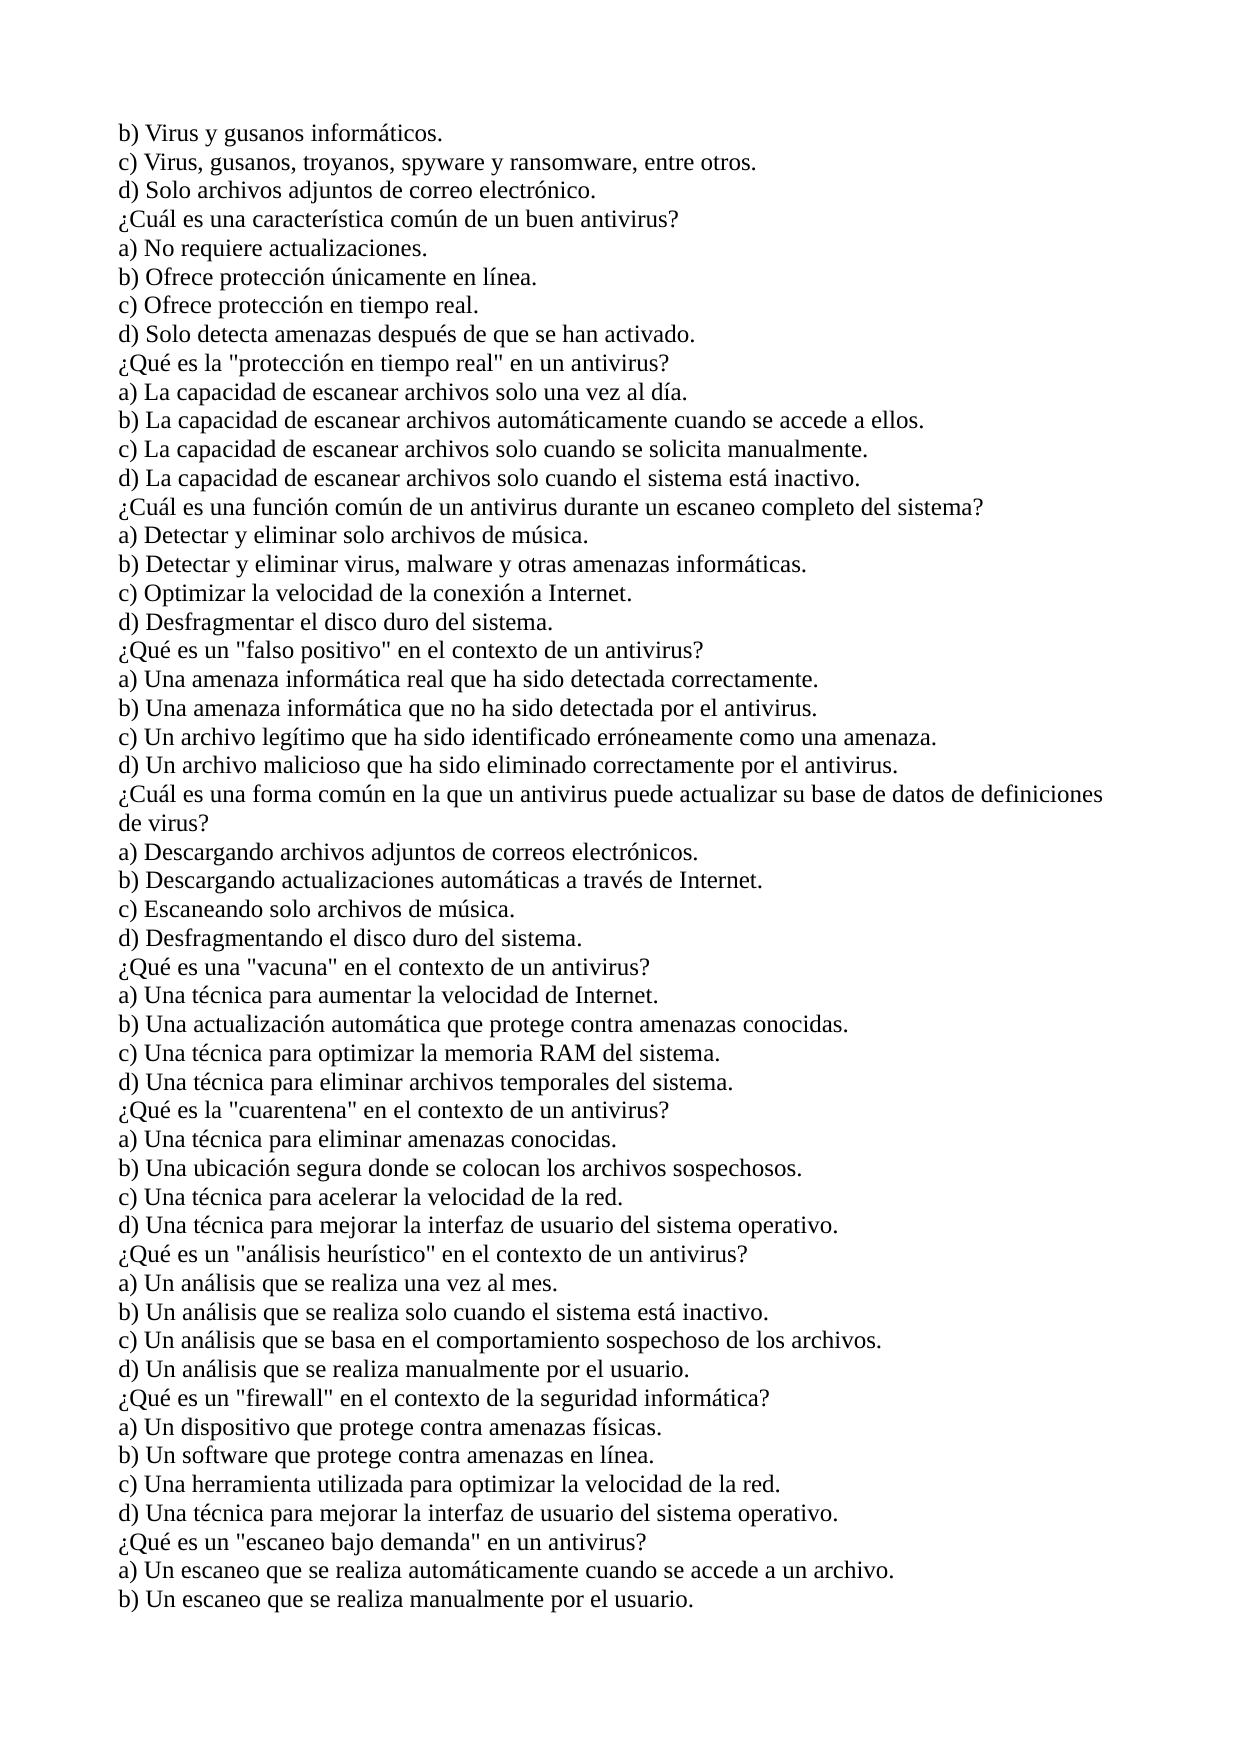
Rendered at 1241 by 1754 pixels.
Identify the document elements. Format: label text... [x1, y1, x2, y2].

text c) La capacidad de escanear archivos solo cuando se solicita manualmente. [118, 434, 1122, 463]
text ¿Qué es la "protección en tiempo real" en un antivirus? [118, 348, 1122, 377]
text ¿Cuál es una función común de un antivirus durante un escaneo completo del sistema? [118, 492, 1122, 521]
text a) Detectar y eliminar solo archivos de música. [118, 521, 1122, 549]
text c) Optimizar la velocidad de la conexión a Internet. [118, 578, 1122, 607]
text a) Una técnica para aumentar la velocidad de Internet. [118, 981, 1122, 1009]
text d) Desfragmentar el disco duro del sistema. [118, 607, 1122, 636]
text d) Solo archivos adjuntos de correo electrónico. [118, 176, 1122, 204]
text c) Ofrece protección en tiempo real. [118, 291, 1122, 319]
text d) Desfragmentando el disco duro del sistema. [118, 923, 1122, 952]
text ¿Qué es un "análisis heurístico" en el contexto de un antivirus? [118, 1239, 1122, 1268]
text b) Un análisis que se realiza solo cuando el sistema está inactivo. [118, 1297, 1122, 1326]
text b) La capacidad de escanear archivos automáticamente cuando se accede a ellos. [118, 406, 1122, 434]
text d) Un análisis que se realiza manualmente por el usuario. [118, 1354, 1122, 1383]
text b) Descargando actualizaciones automáticas a través de Internet. [118, 866, 1122, 894]
text d) Un archivo malicioso que ha sido eliminado correctamente por el antivirus. [118, 751, 1122, 779]
text a) La capacidad de escanear archivos solo una vez al día. [118, 377, 1122, 406]
text b) Una actualización automática que protege contra amenazas conocidas. [118, 1009, 1122, 1038]
text c) Virus, gusanos, troyanos, spyware y ransomware, entre otros. [118, 147, 1122, 176]
text ¿Qué es una "vacuna" en el contexto de un antivirus? [118, 952, 1122, 981]
text ¿Cuál es una característica común de un buen antivirus? [118, 204, 1122, 233]
text b) Un escaneo que se realiza manualmente por el usuario. [118, 1584, 1122, 1613]
text a) Un análisis que se realiza una vez al mes. [118, 1268, 1122, 1297]
text a) Descargando archivos adjuntos de correos electrónicos. [118, 837, 1122, 866]
text ¿Qué es un "falso positivo" en el contexto de un antivirus? [118, 636, 1122, 664]
text a) Un dispositivo que protege contra amenazas físicas. [118, 1412, 1122, 1441]
text b) Una ubicación segura donde se colocan los archivos sospechosos. [118, 1153, 1122, 1182]
text c) Una técnica para optimizar la memoria RAM del sistema. [118, 1038, 1122, 1067]
text c) Un archivo legítimo que ha sido identificado erróneamente como una amenaza. [118, 722, 1122, 751]
text a) Una amenaza informática real que ha sido detectada correctamente. [118, 664, 1122, 693]
text ¿Qué es un "escaneo bajo demanda" en un antivirus? [118, 1527, 1122, 1556]
text d) La capacidad de escanear archivos solo cuando el sistema está inactivo. [118, 463, 1122, 492]
text a) Un escaneo que se realiza automáticamente cuando se accede a un archivo. [118, 1556, 1122, 1584]
text b) Ofrece protección únicamente en línea. [118, 262, 1122, 291]
text d) Una técnica para mejorar la interfaz de usuario del sistema operativo. [118, 1498, 1122, 1527]
text b) Una amenaza informática que no ha sido detectada por el antivirus. [118, 693, 1122, 722]
text a) Una técnica para eliminar amenazas conocidas. [118, 1124, 1122, 1153]
text d) Solo detecta amenazas después de que se han activado. [118, 319, 1122, 348]
text a) No requiere actualizaciones. [118, 233, 1122, 262]
text d) Una técnica para mejorar la interfaz de usuario del sistema operativo. [118, 1211, 1122, 1239]
text ¿Qué es la "cuarentena" en el contexto de un antivirus? [118, 1096, 1122, 1124]
text b) Un software que protege contra amenazas en línea. [118, 1441, 1122, 1469]
text ¿Cuál es una forma común en la que un antivirus puede actualizar su base de datos de definiciones de virus? [118, 779, 1122, 837]
text c) Un análisis que se basa en el comportamiento sospechoso de los archivos. [118, 1326, 1122, 1354]
text b) Detectar y eliminar virus, malware y otras amenazas informáticas. [118, 549, 1122, 578]
text c) Una herramienta utilizada para optimizar la velocidad de la red. [118, 1469, 1122, 1498]
text c) Una técnica para acelerar la velocidad de la red. [118, 1182, 1122, 1211]
text d) Una técnica para eliminar archivos temporales del sistema. [118, 1067, 1122, 1096]
text c) Escaneando solo archivos de música. [118, 894, 1122, 923]
text b) Virus y gusanos informáticos. [118, 118, 1122, 147]
text ¿Qué es un "firewall" en el contexto de la seguridad informática? [118, 1383, 1122, 1412]
